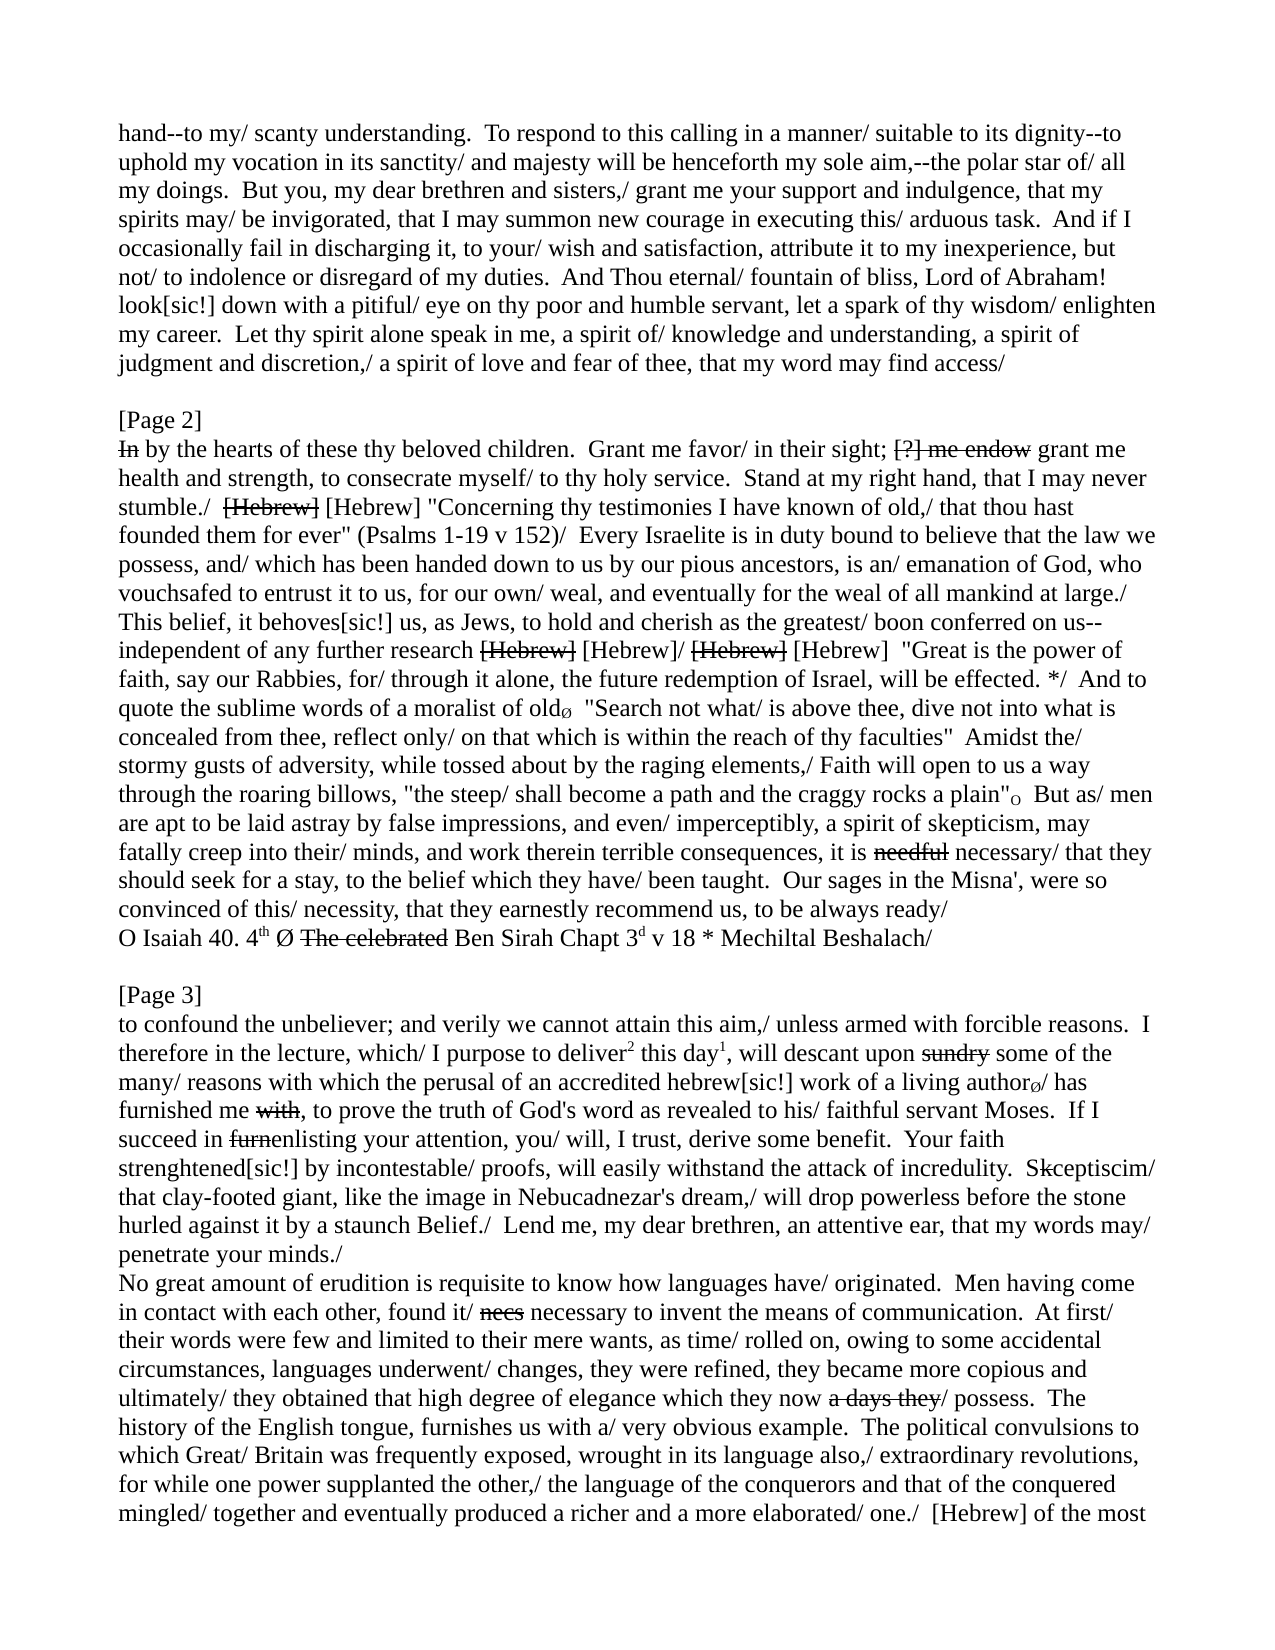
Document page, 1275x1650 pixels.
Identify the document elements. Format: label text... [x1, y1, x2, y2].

text to confound the unbeliever; and verily we cannot attain this aim,/ unless armed with forcible reasons. I therefore in the lecture, which/ I purpose to deliver2 this day1, will descant upon sundry some of the many/ reasons with which the perusal of an accredited hebrew[sic!] work of a living authorØ/ has furnished me with, to prove the truth of God's word as revealed to his/ faithful servant Moses. If I succeed in furnenlisting your attention, you/ will, I trust, derive some benefit. Your faith strenghtened[sic!] by incontestable/ proofs, will easily withstand the attack of incredulity. Skceptiscim/ that clay-footed giant, like the image in Nebucadnezar's dream,/ will drop powerless before the stone hurled against it by a staunch Belief./ Lend me, my dear brethren, an attentive ear, that my words may/ penetrate your minds./ [118, 1009, 1157, 1268]
text hand--to my/ scanty understanding. To respond to this calling in a manner/ suitable to its dignity--to uphold my vocation in its sanctity/ and majesty will be henceforth my sole aim,--the polar star of/ all my doings. But you, my dear brethren and sisters,/ grant me your support and indulgence, that my spirits may/ be invigorated, that I may summon new courage in executing this/ arduous task. And if I occasionally fail in discharging it, to your/ wish and satisfaction, attribute it to my inexperience, but not/ to indolence or disregard of my duties. And Thou eternal/ fountain of bliss, Lord of Abraham! look[sic!] down with a pitiful/ eye on thy poor and humble servant, let a spark of thy wisdom/ enlighten my career. Let thy spirit alone speak in me, a spirit of/ knowledge and understanding, a spirit of judgment and discretion,/ a spirit of love and fear of thee, that my word may find access/ [118, 118, 1157, 377]
text [Page 2] [118, 406, 1157, 434]
text No great amount of erudition is requisite to know how languages have/ originated. Men having come in contact with each other, found it/ necs necessary to invent the means of communication. At first/ their words were few and limited to their mere wants, as time/ rolled on, owing to some accidental circumstances, languages underwent/ changes, they were refined, they became more copious and ultimately/ they obtained that high degree of elegance which they now a days they/ possess. The history of the English tongue, furnishes us with a/ very obvious example. The political convulsions to which Great/ Britain was frequently exposed, wrought in its language also,/ extraordinary revolutions, for while one power supplanted the other,/ the language of the conquerors and that of the conquered mingled/ together and eventually produced a richer and a more elaborated/ one./ [Hebrew] of the most [118, 1268, 1157, 1527]
text [Page 3] [118, 981, 1157, 1009]
text O Isaiah 40. 4th Ø The celebrated Ben Sirah Chapt 3d v 18 * Mechiltal Beshalach/ [118, 923, 1157, 952]
text In by the hearts of these thy beloved children. Grant me favor/ in their sight; [?] me endow grant me health and strength, to consecrate myself/ to thy holy service. Stand at my right hand, that I may never stumble./ [Hebrew] [Hebrew] "Concerning thy testimonies I have known of old,/ that thou hast founded them for ever" (Psalms 1-19 v 152)/ Every Israelite is in duty bound to believe that the law we possess, and/ which has been handed down to us by our pious ancestors, is an/ emanation of God, who vouchsafed to entrust it to us, for our own/ weal, and eventually for the weal of all mankind at large./ This belief, it behoves[sic!] us, as Jews, to hold and cherish as the greatest/ boon conferred on us--independent of any further research [Hebrew] [Hebrew]/ [Hebrew] [Hebrew] "Great is the power of faith, say our Rabbies, for/ through it alone, the future redemption of Israel, will be effected. */ And to quote the sublime words of a moralist of oldØ "Search not what/ is above thee, dive not into what is concealed from thee, reflect only/ on that which is within the reach of thy faculties" Amidst the/ stormy gusts of adversity, while tossed about by the raging elements,/ Faith will open to us a way through the roaring billows, "the steep/ shall become a path and the craggy rocks a plain"O But as/ men are apt to be laid astray by false impressions, and even/ imperceptibly, a spirit of skepticism, may fatally creep into their/ minds, and work therein terrible consequences, it is needful necessary/ that they should seek for a stay, to the belief which they have/ been taught. Our sages in the Misna', were so convinced of this/ necessity, that they earnestly recommend us, to be always ready/ [118, 434, 1157, 923]
